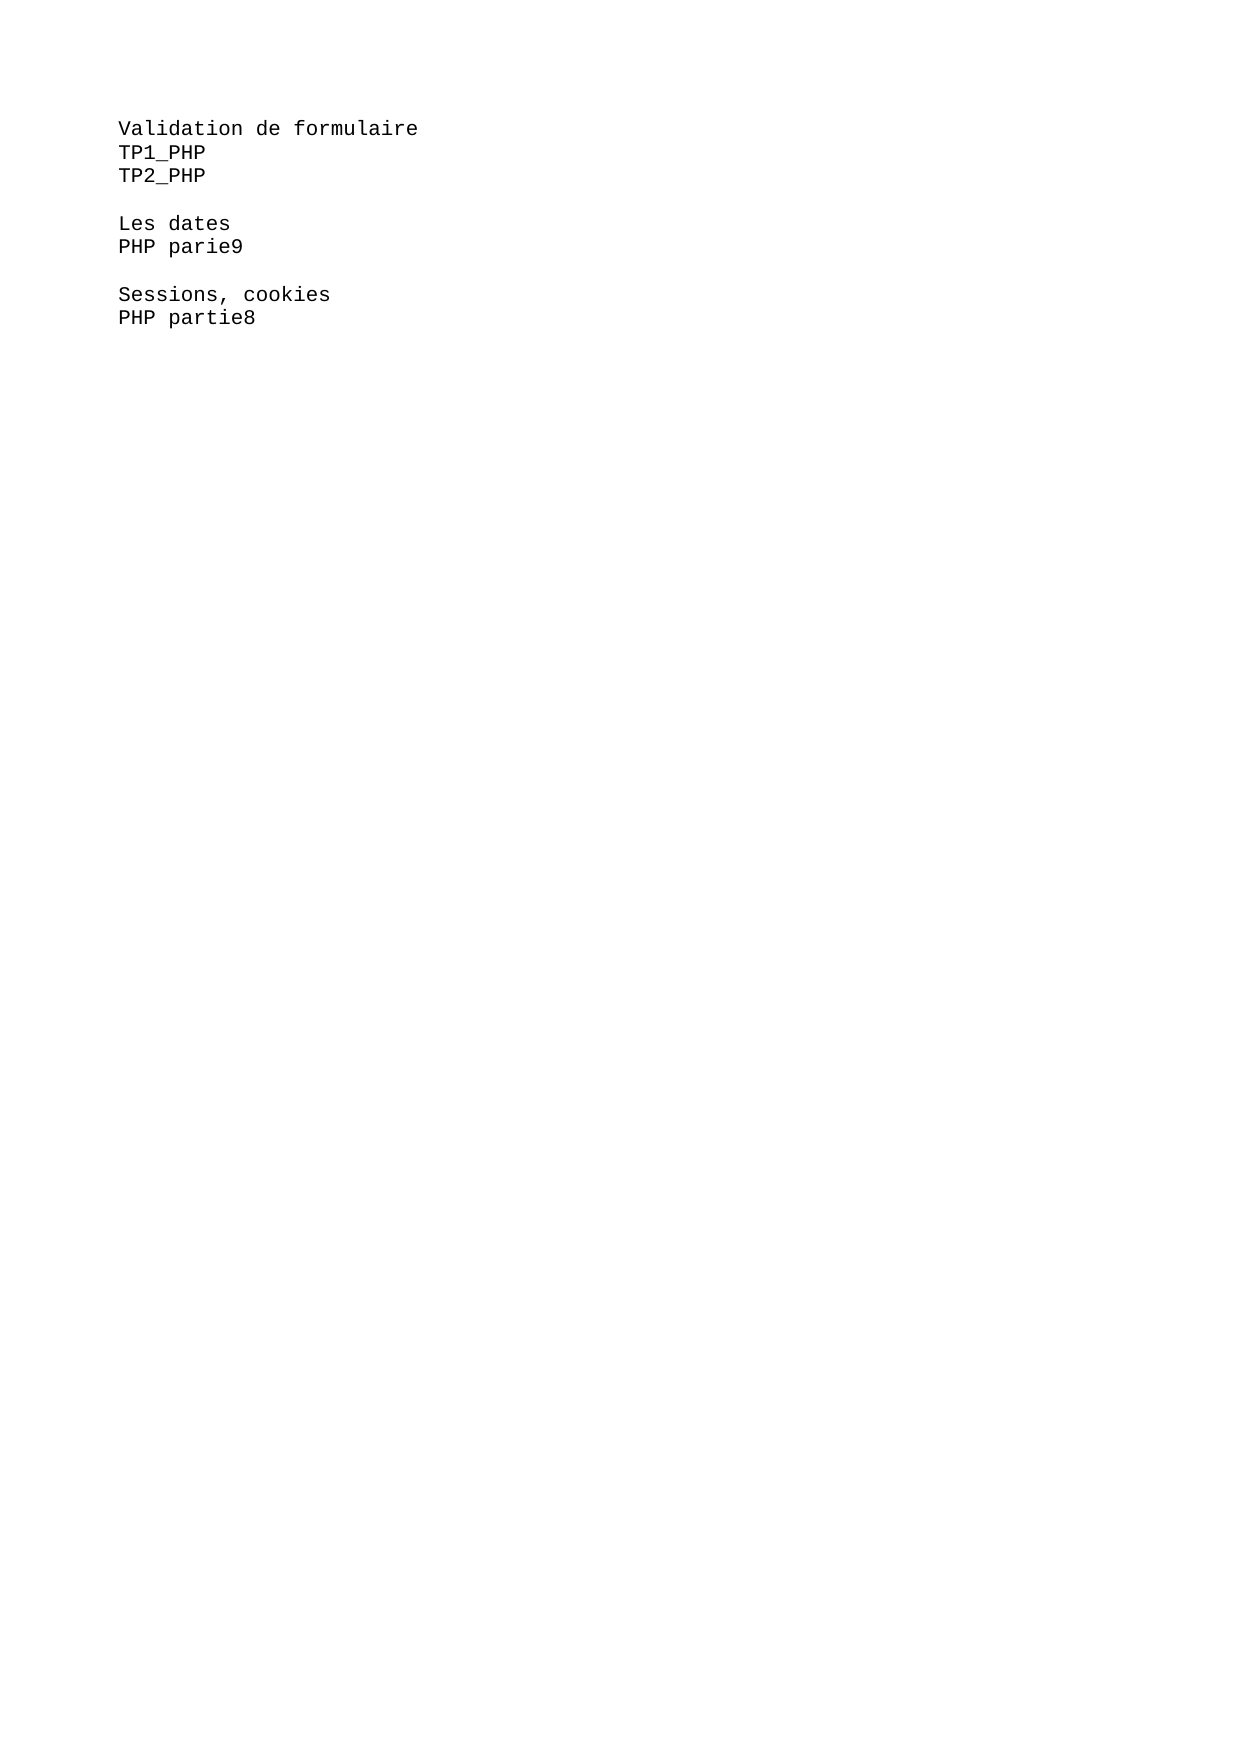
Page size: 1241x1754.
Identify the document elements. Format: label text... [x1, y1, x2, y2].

text Validation de formulaire [118, 118, 1122, 142]
text TP2_PHP [118, 165, 1122, 189]
text TP1_PHP [118, 142, 1122, 165]
text PHP parie9 [118, 236, 1122, 260]
text PHP partie8 [118, 307, 1122, 331]
text Les dates [118, 213, 1122, 236]
text Sessions, cookies [118, 284, 1122, 307]
